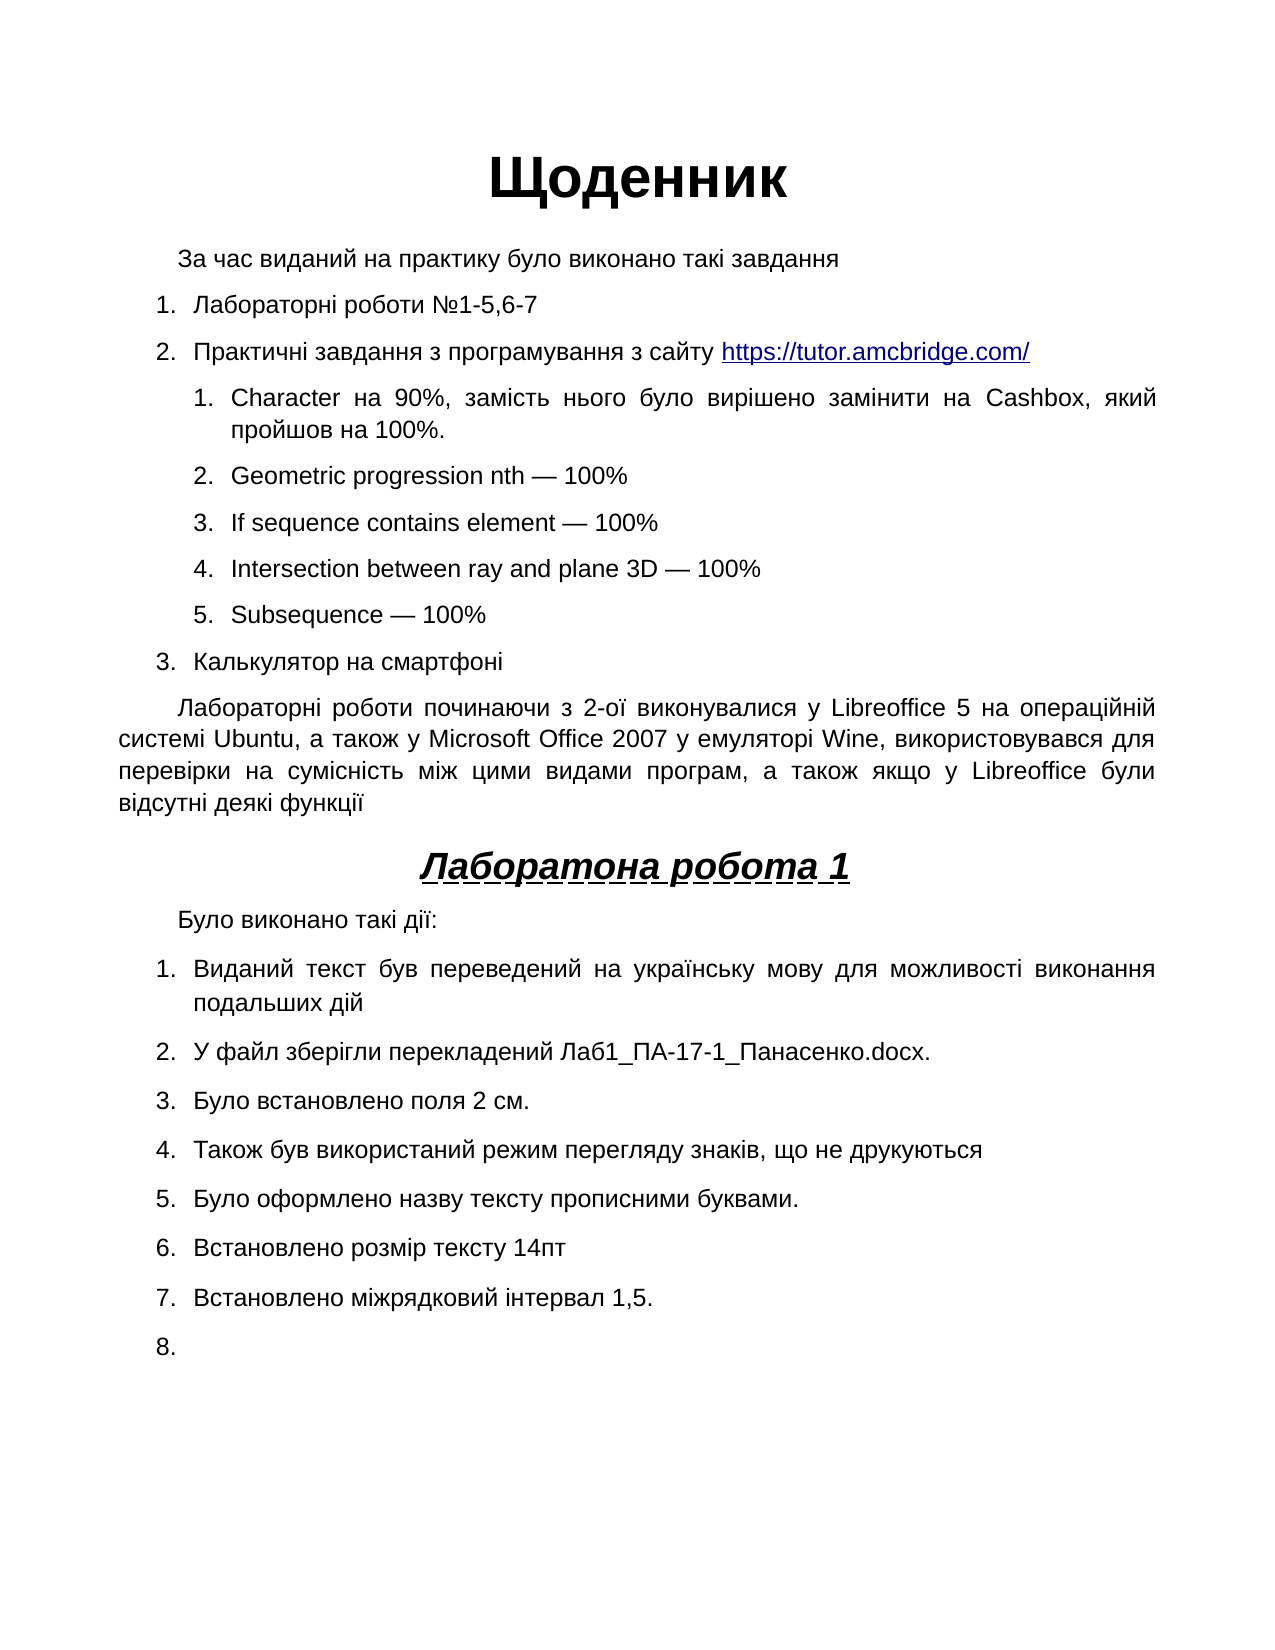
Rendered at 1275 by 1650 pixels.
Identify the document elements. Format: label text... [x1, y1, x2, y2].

title Щоденник [118, 143, 1157, 210]
list Калькулятор на смартфоні [156, 647, 1157, 675]
list Geometric progression nth — 100% [193, 461, 1157, 490]
list Subsequence — 100% [193, 600, 1157, 629]
list Встановлено міжрядковий інтервал 1,5. [156, 1282, 1157, 1311]
list Character на 90%, замість нього було вирішено замінити на Cashbox, який пройшов на 100%. [193, 383, 1157, 443]
list Практичні завдання з програмування з сайту https://tutor.amcbridge.com/ [156, 337, 1157, 366]
subtitle Лаборатона робота 1 [118, 844, 1157, 888]
list У файл зберігли перекладений Лаб1_ПА-17-1_Панасенко.docx. [156, 1037, 1157, 1066]
list Лабораторні роботи №1-5,6-7 [156, 291, 1157, 319]
text Було виконано такі дії: [118, 904, 1157, 933]
list Також був використаний режим перегляду знаків, що не друкуються [156, 1135, 1157, 1164]
text Лабораторні роботи починаючи з 2-ої виконувалися у Libreoffice 5 на операційній системі Ubuntu, а також у Microsoft Office 2007 у емуляторі Wine, використовувався для перевірки на сумісність між цими видами програм, а також якщо у Libreoffice були відсутні деякі функції [118, 693, 1157, 816]
list Виданий текст був переведений на українську мову для можливості виконання подальших дій [156, 954, 1157, 1017]
list If sequence contains element — 100% [193, 507, 1157, 536]
list Було оформлено назву тексту прописними буквами. [156, 1184, 1157, 1213]
text За час виданий на практику було виконано такі завдання [118, 244, 1157, 273]
list Intersection between ray and plane 3D — 100% [193, 554, 1157, 583]
list Було встановлено поля 2 см. [156, 1086, 1157, 1115]
list Встановлено розмір тексту 14пт [156, 1233, 1157, 1262]
